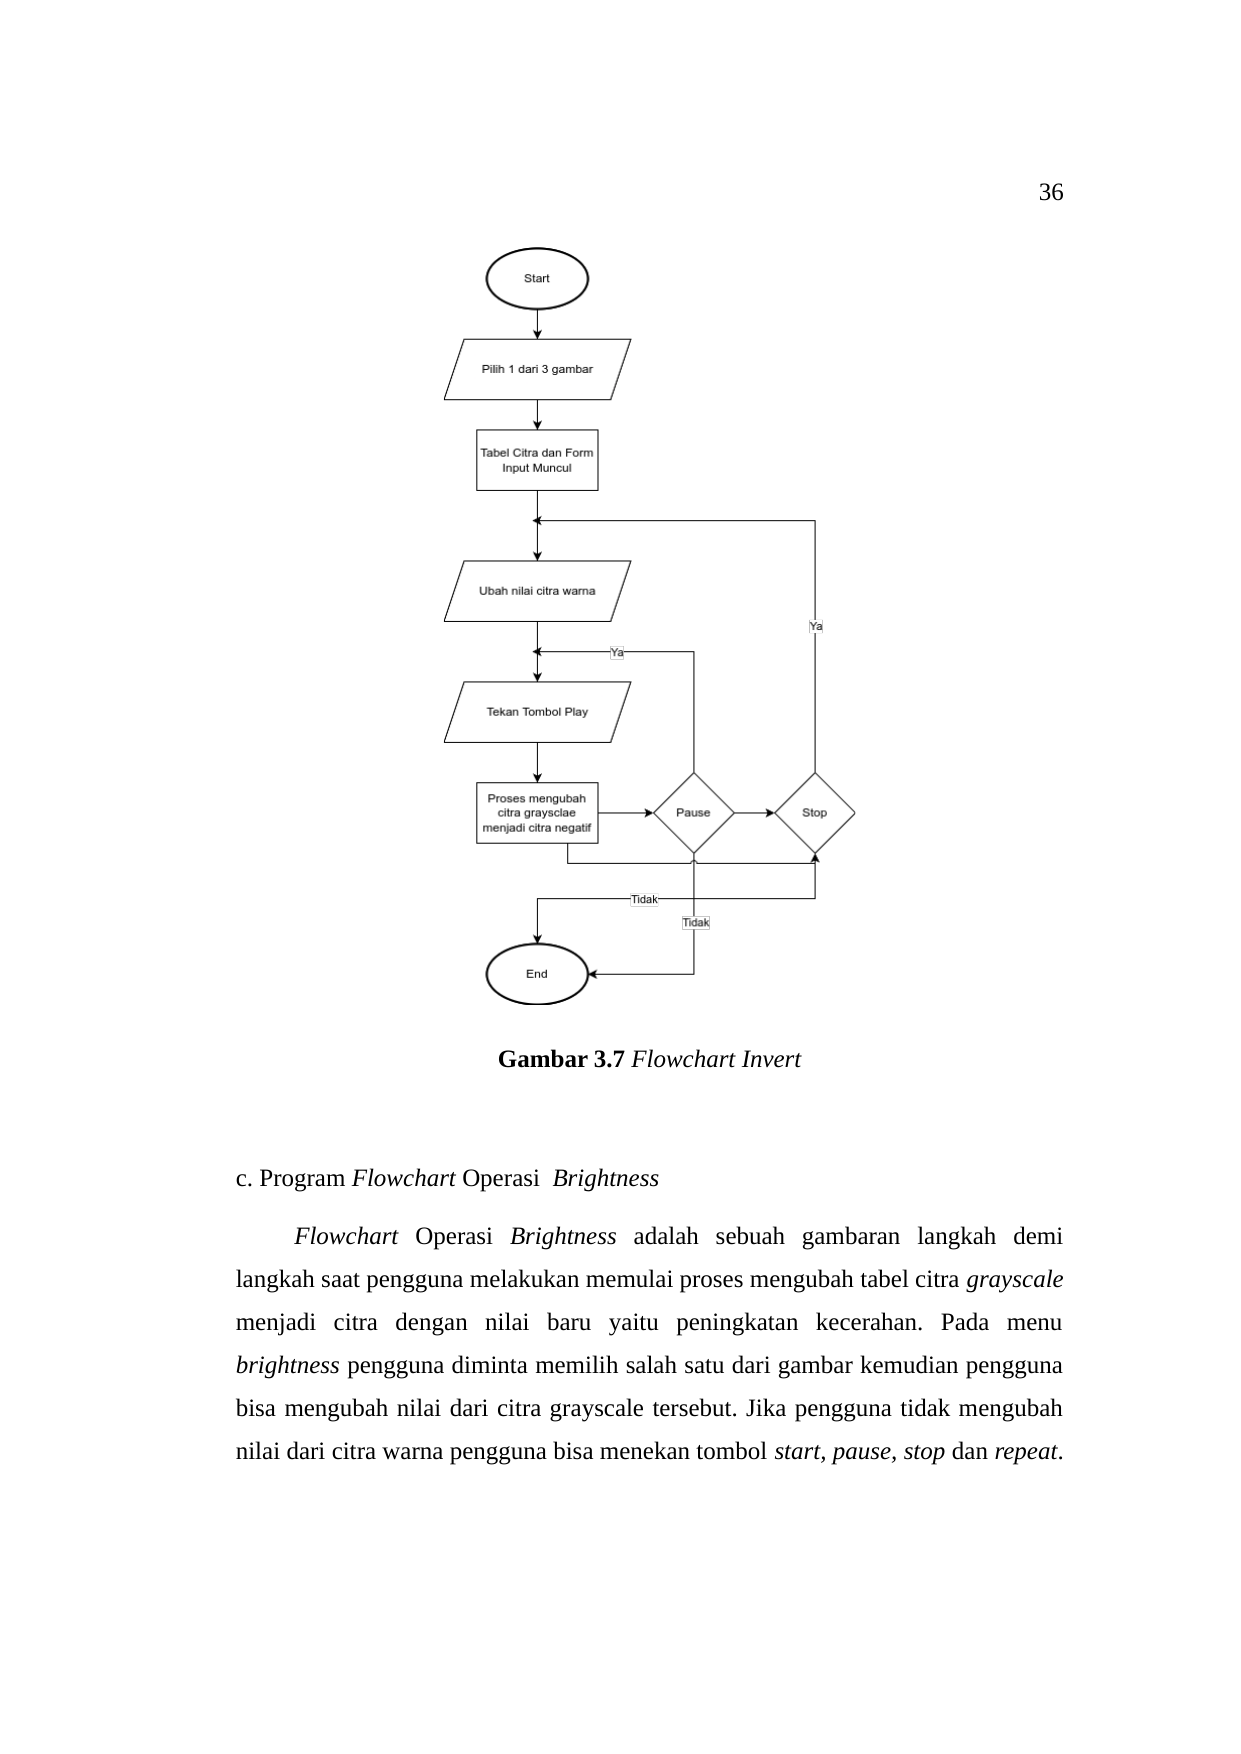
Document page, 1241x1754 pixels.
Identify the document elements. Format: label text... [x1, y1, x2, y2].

list Program Flowchart Operasi Brightness [236, 1163, 1063, 1192]
list Flowchart Operasi Brightness adalah sebuah gambaran langkah demi langkah saat pengguna melakukan memulai proses mengubah tabel citra grayscale menjadi citra dengan nilai baru yaitu peningkatan kecerahan. Pada menu brightness pengguna diminta memilih salah satu dari gambar kemudian pengguna bisa mengubah nilai dari citra grayscale tersebut. Jika pengguna tidak mengubah nilai dari citra warna pengguna bisa menekan tombol start, pause, stop dan repeat. [236, 1221, 1063, 1465]
picture [443, 247, 856, 1005]
text Gambar 3.7 Flowchart Invert [420, 1044, 879, 1073]
